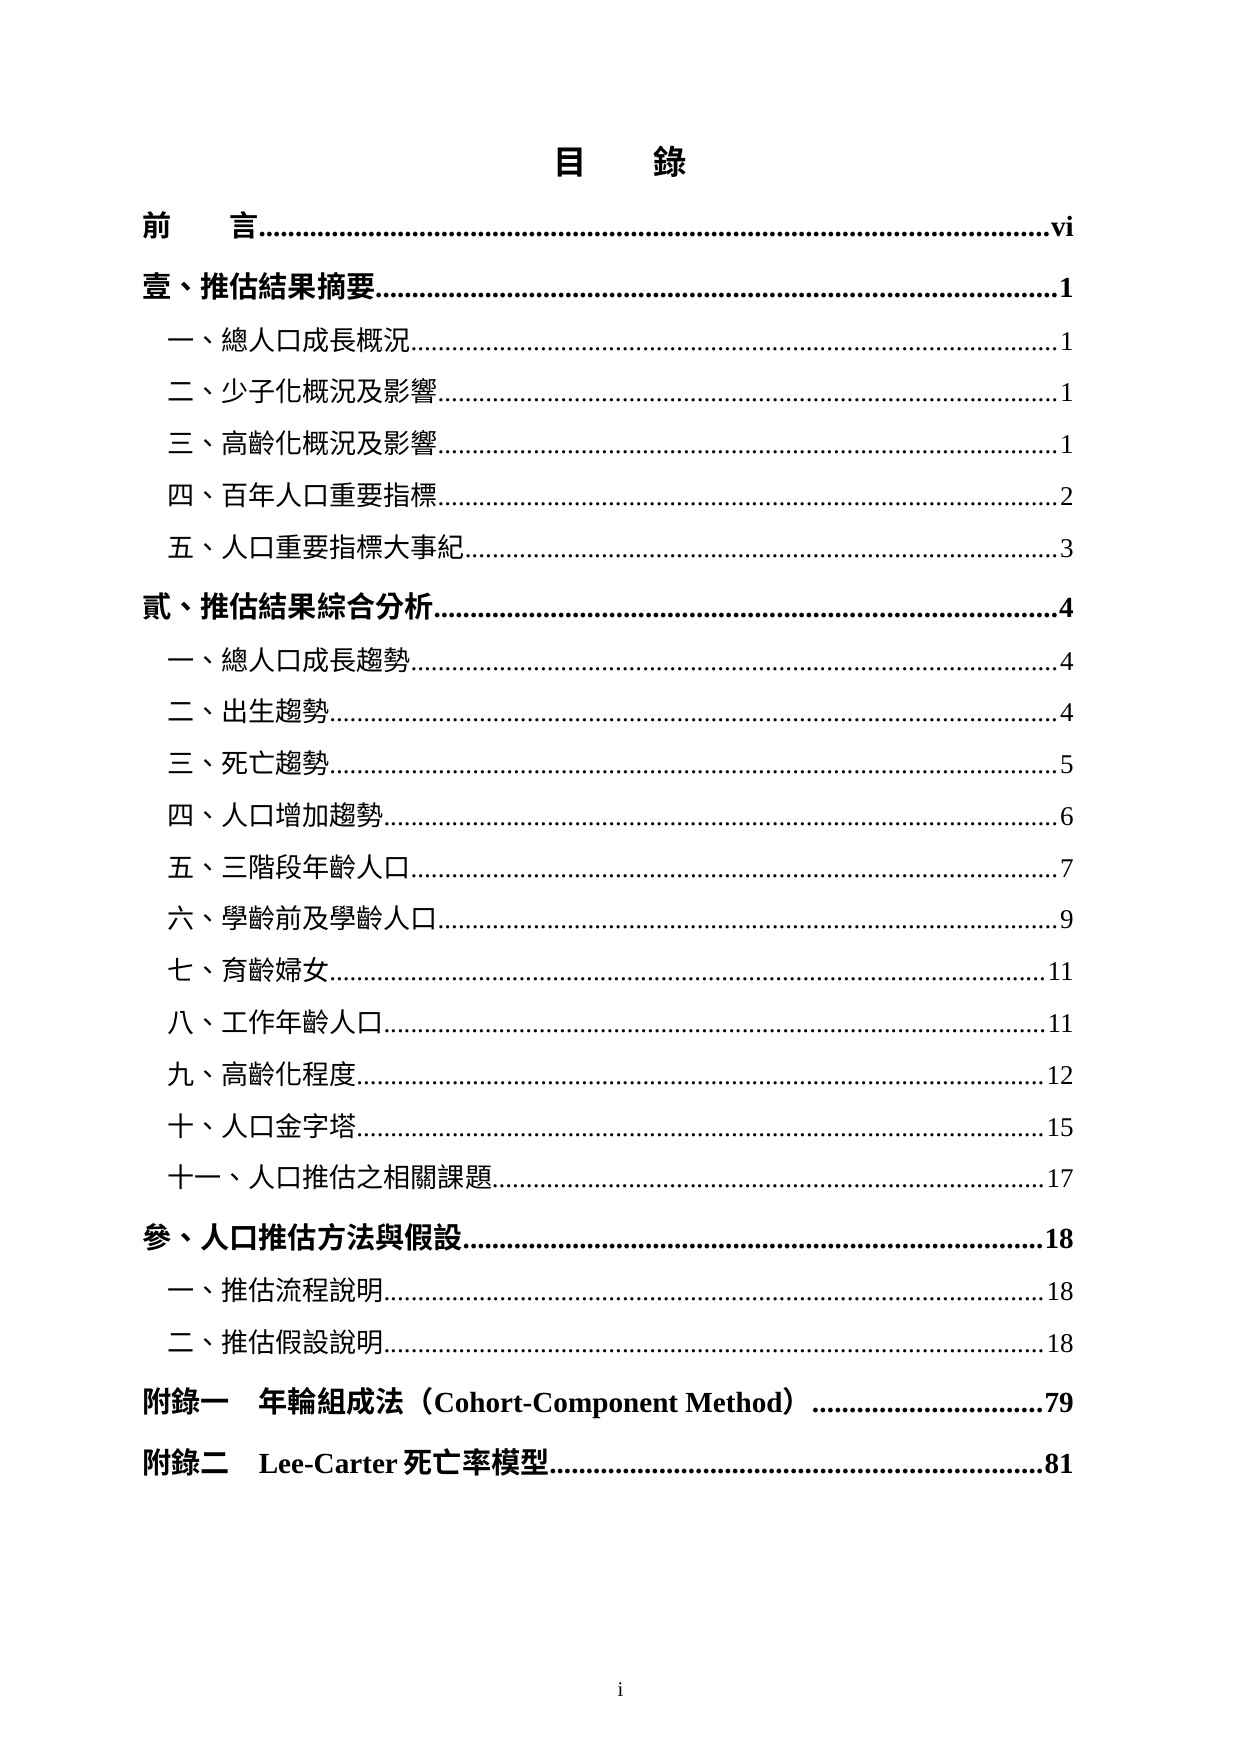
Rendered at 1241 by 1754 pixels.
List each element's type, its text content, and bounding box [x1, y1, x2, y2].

text 附錄二 Lee-Carter死亡率模型 81 [142, 1440, 1073, 1482]
text 六、學齡前及學齡人口 9 [167, 897, 1073, 937]
text 五、人口重要指標大事紀 3 [167, 526, 1073, 565]
text 二、推估假設說明 18 [167, 1321, 1073, 1360]
text 壹、推估結果摘要 1 [142, 264, 1073, 306]
text 二、少子化概況及影響 1 [167, 370, 1073, 410]
text 五、三階段年齡人口 7 [167, 846, 1073, 885]
text 十一、人口推估之相關課題 17 [167, 1156, 1073, 1196]
text 七、育齡婦女 11 [167, 949, 1073, 988]
text 九、高齡化程度 12 [167, 1053, 1073, 1092]
text 四、百年人口重要指標 2 [167, 474, 1073, 513]
text 八、工作年齡人口 11 [167, 1001, 1073, 1040]
text 參、人口推估方法與假設 18 [142, 1214, 1073, 1257]
text 一、推估流程說明 18 [167, 1269, 1073, 1308]
text 二、出生趨勢 4 [167, 690, 1073, 729]
text 一、總人口成長概況 1 [167, 319, 1073, 358]
text 前 言 vi [142, 203, 1073, 245]
text 四、人口增加趨勢 6 [167, 794, 1073, 833]
text 貳、推估結果綜合分析 4 [142, 584, 1073, 626]
text 十、人口金字塔 15 [167, 1104, 1073, 1144]
text 附錄一 年輪組成法（Cohort-Component Method） 79 [142, 1379, 1073, 1421]
text 目 錄 [142, 136, 1098, 184]
text 三、死亡趨勢 5 [167, 742, 1073, 781]
text 三、高齡化概況及影響 1 [167, 422, 1073, 461]
text 一、總人口成長趨勢 4 [167, 638, 1073, 678]
